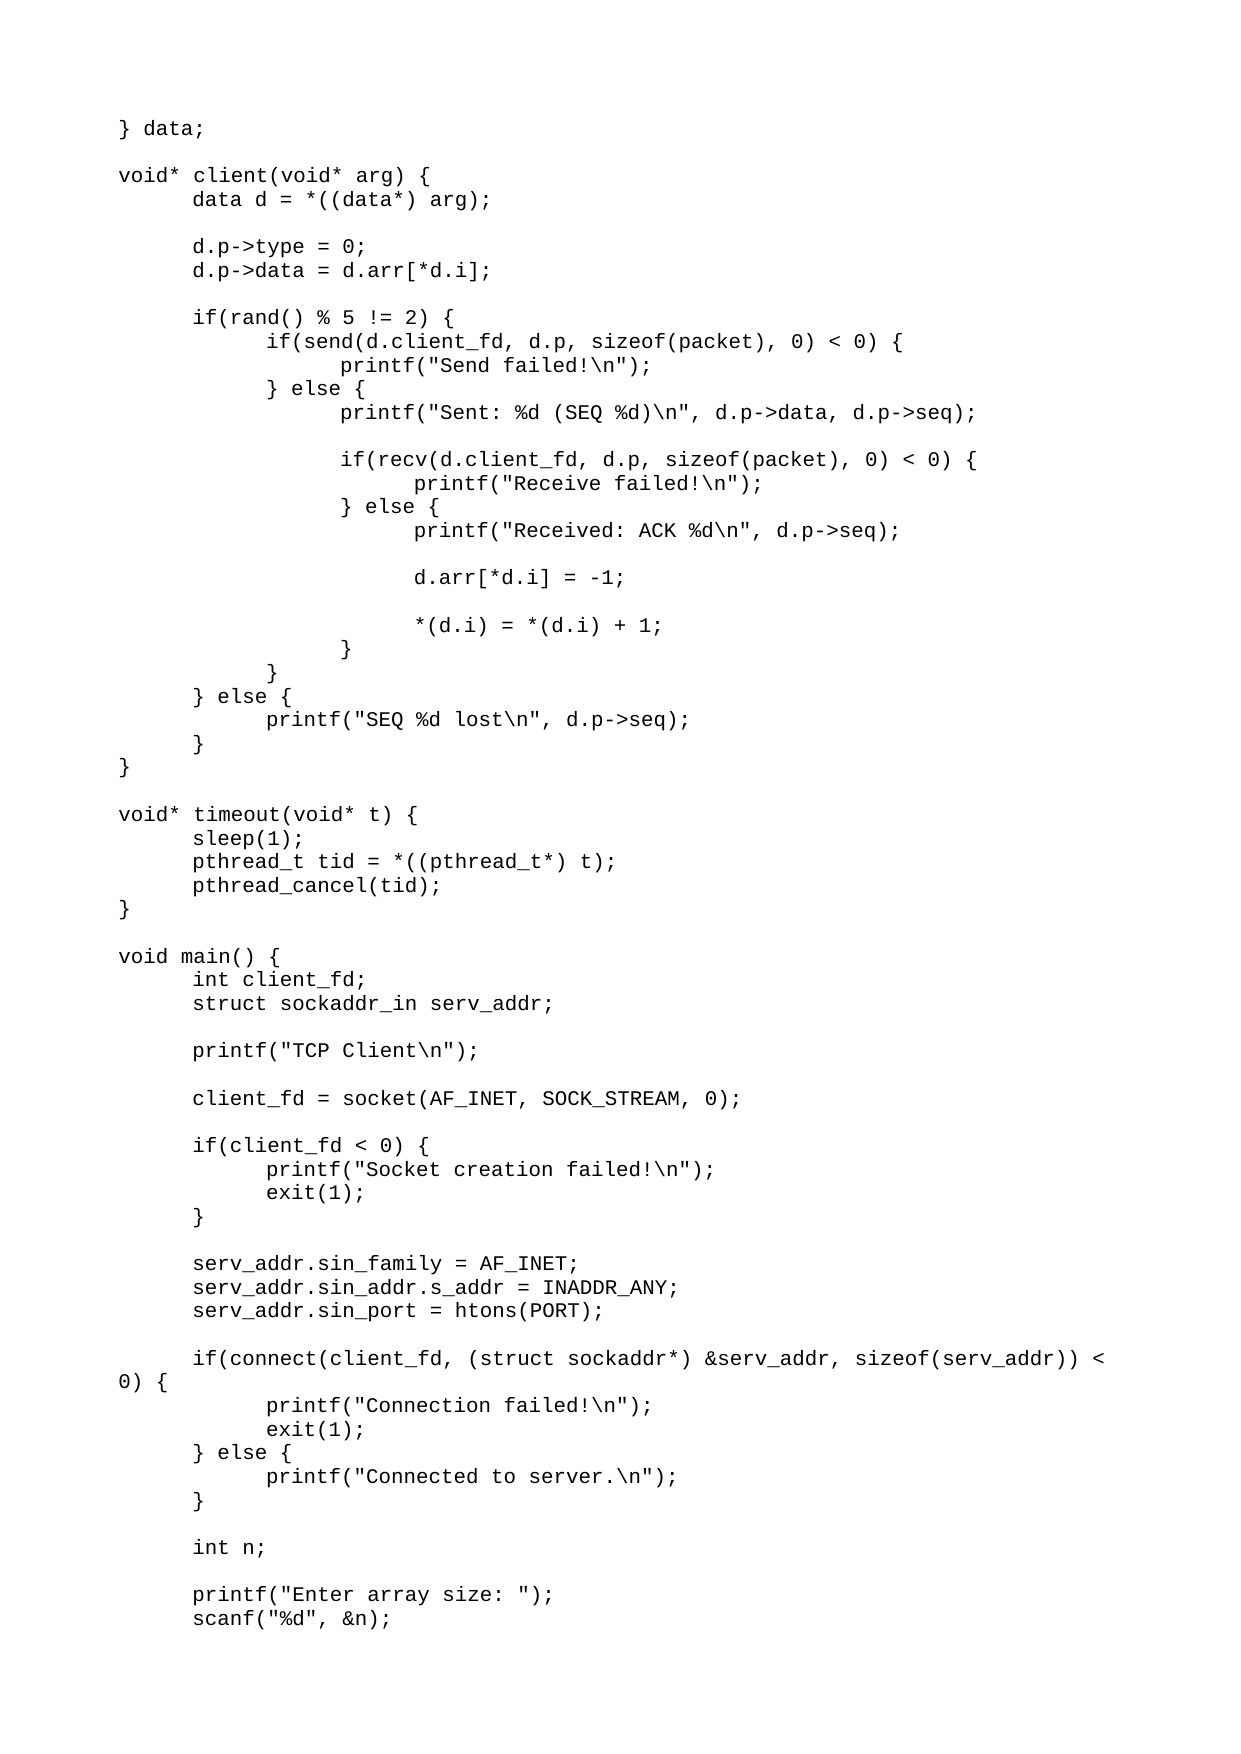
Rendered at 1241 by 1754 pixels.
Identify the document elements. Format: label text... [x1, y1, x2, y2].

text if(recv(d.client_fd, d.p, sizeof(packet), 0) < 0) { [118, 449, 1122, 473]
text printf("Enter array size: "); [118, 1584, 1122, 1608]
text if(client_fd < 0) { [118, 1135, 1122, 1158]
text printf("Connection failed!\n"); [118, 1395, 1122, 1419]
text client_fd = socket(AF_INET, SOCK_STREAM, 0); [118, 1088, 1122, 1111]
text } [118, 898, 1122, 922]
text serv_addr.sin_port = htons(PORT); [118, 1300, 1122, 1324]
text sleep(1); [118, 827, 1122, 851]
text scanf("%d", &n); [118, 1608, 1122, 1631]
text printf("Sent: %d (SEQ %d)\n", d.p->data, d.p->seq); [118, 402, 1122, 426]
text serv_addr.sin_addr.s_addr = INADDR_ANY; [118, 1277, 1122, 1300]
text d.p->type = 0; [118, 236, 1122, 260]
text printf("Received: ACK %d\n", d.p->seq); [118, 520, 1122, 544]
text exit(1); [118, 1182, 1122, 1206]
text } [118, 757, 1122, 780]
text pthread_cancel(tid); [118, 875, 1122, 898]
text } else { [118, 496, 1122, 520]
text } [118, 733, 1122, 757]
text printf("Socket creation failed!\n"); [118, 1158, 1122, 1182]
text void* timeout(void* t) { [118, 804, 1122, 827]
text if(rand() % 5 != 2) { [118, 307, 1122, 331]
text } [118, 1489, 1122, 1513]
text printf("Send failed!\n"); [118, 354, 1122, 378]
text exit(1); [118, 1419, 1122, 1442]
text d.arr[*d.i] = -1; [118, 567, 1122, 591]
text printf("SEQ %d lost\n", d.p->seq); [118, 709, 1122, 733]
text } else { [118, 378, 1122, 402]
text if(connect(client_fd, (struct sockaddr*) &serv_addr, sizeof(serv_addr)) < 0) { [118, 1348, 1122, 1395]
text } else { [118, 686, 1122, 709]
text pthread_t tid = *((pthread_t*) t); [118, 851, 1122, 875]
text d.p->data = d.arr[*d.i]; [118, 260, 1122, 284]
text printf("Receive failed!\n"); [118, 473, 1122, 496]
text if(send(d.client_fd, d.p, sizeof(packet), 0) < 0) { [118, 331, 1122, 354]
text } [118, 662, 1122, 686]
text void* client(void* arg) { [118, 165, 1122, 189]
text data d = *((data*) arg); [118, 189, 1122, 213]
text printf("Connected to server.\n"); [118, 1466, 1122, 1489]
text printf("TCP Client\n"); [118, 1040, 1122, 1064]
text } [118, 638, 1122, 662]
text *(d.i) = *(d.i) + 1; [118, 615, 1122, 638]
text struct sockaddr_in serv_addr; [118, 993, 1122, 1017]
text void main() { [118, 946, 1122, 969]
text int client_fd; [118, 969, 1122, 993]
text } else { [118, 1442, 1122, 1466]
text } [118, 1206, 1122, 1229]
text } data; [118, 118, 1122, 142]
text serv_addr.sin_family = AF_INET; [118, 1253, 1122, 1277]
text int n; [118, 1537, 1122, 1561]
